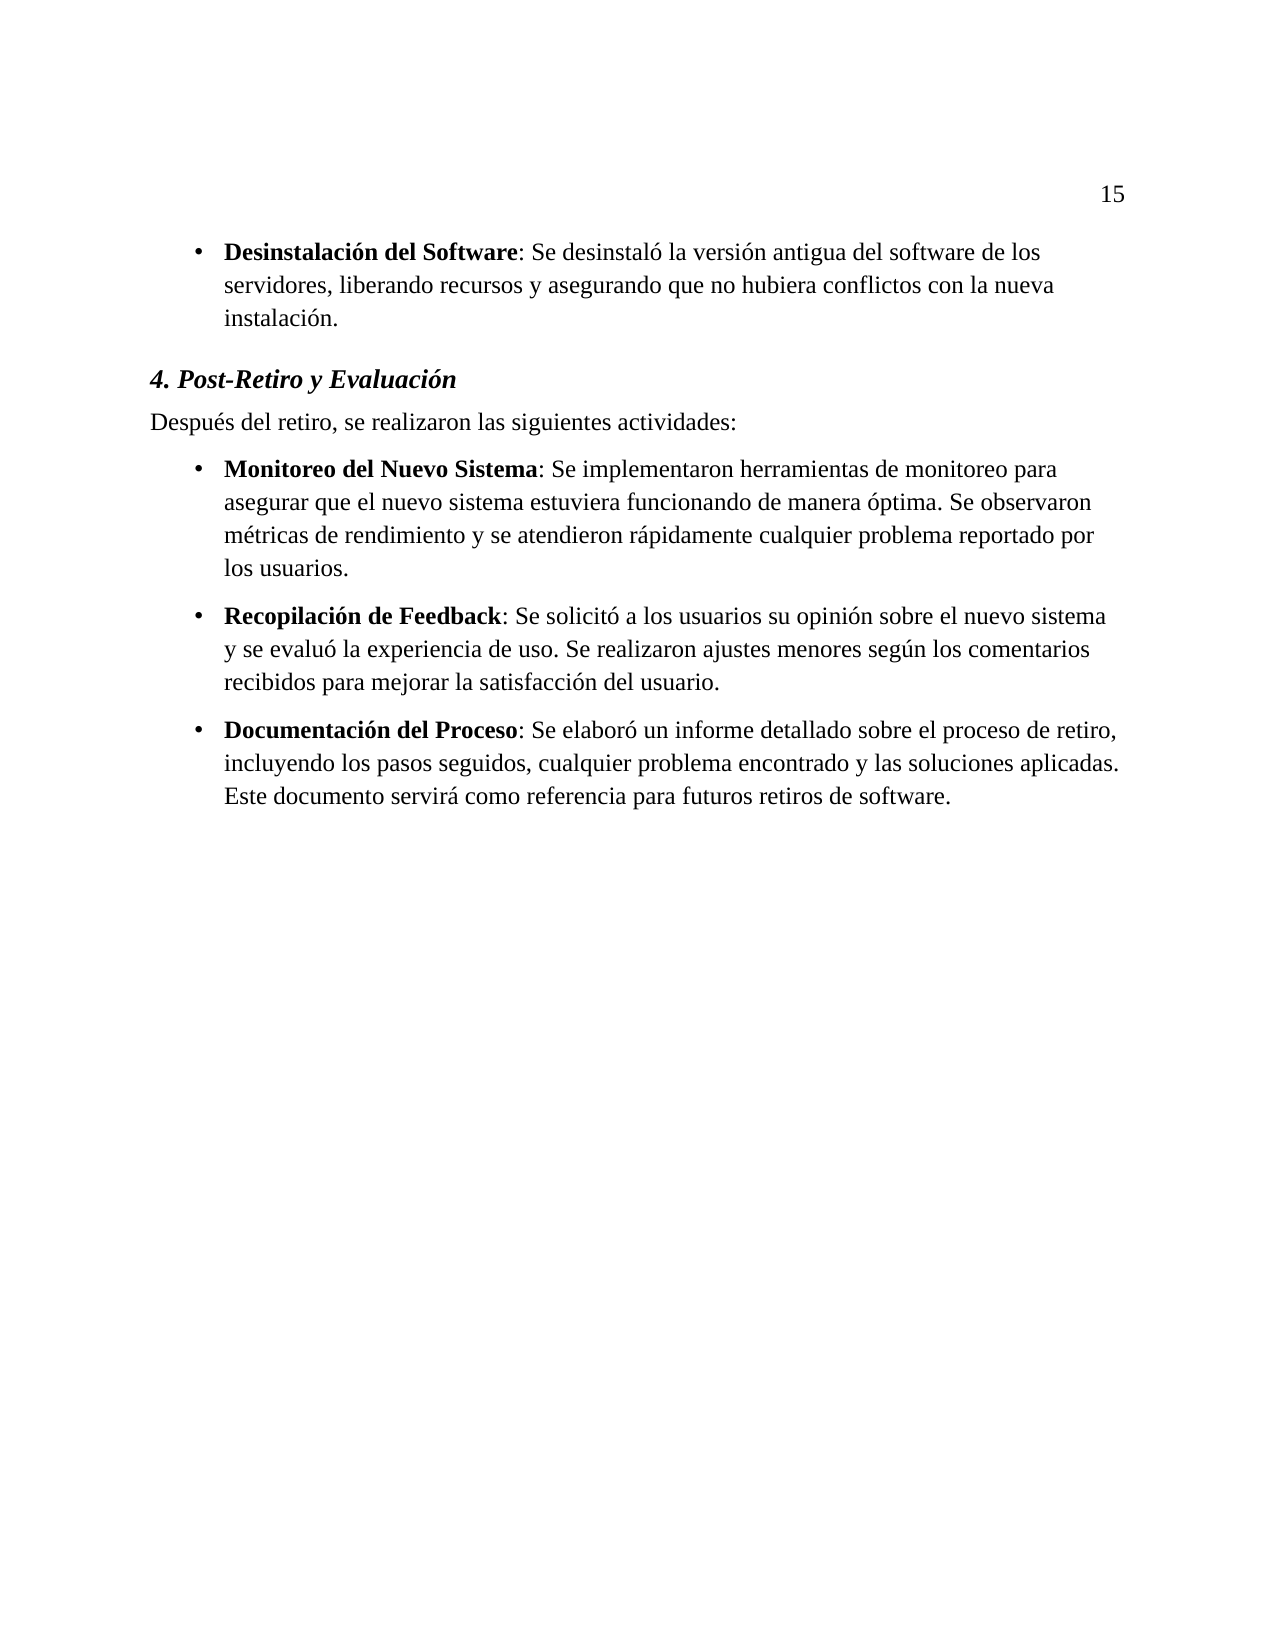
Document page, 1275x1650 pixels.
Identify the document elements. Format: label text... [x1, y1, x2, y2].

text Después del retiro, se realizaron las siguientes actividades: [150, 407, 1125, 436]
list Recopilación de Feedback: Se solicitó a los usuarios su opinión sobre el nuevo sistema y se evaluó la experiencia de uso. Se realizaron ajustes menores según los comentarios recibidos para mejorar la satisfacción del usuario. [194, 601, 1125, 696]
list Desinstalación del Software: Se desinstaló la versión antigua del software de los servidores, liberando recursos y asegurando que no hubiera conflictos con la nueva instalación. [194, 237, 1125, 332]
list Monitoreo del Nuevo Sistema: Se implementaron herramientas de monitoreo para asegurar que el nuevo sistema estuviera funcionando de manera óptima. Se observaron métricas de rendimiento y se atendieron rápidamente cualquier problema reportado por los usuarios. [194, 454, 1125, 582]
list Documentación del Proceso: Se elaboró un informe detallado sobre el proceso de retiro, incluyendo los pasos seguidos, cualquier problema encontrado y las soluciones aplicadas. Este documento servirá como referencia para futuros retiros de software. [194, 715, 1125, 809]
subtitle 4. Post-Retiro y Evaluación [150, 363, 1125, 394]
